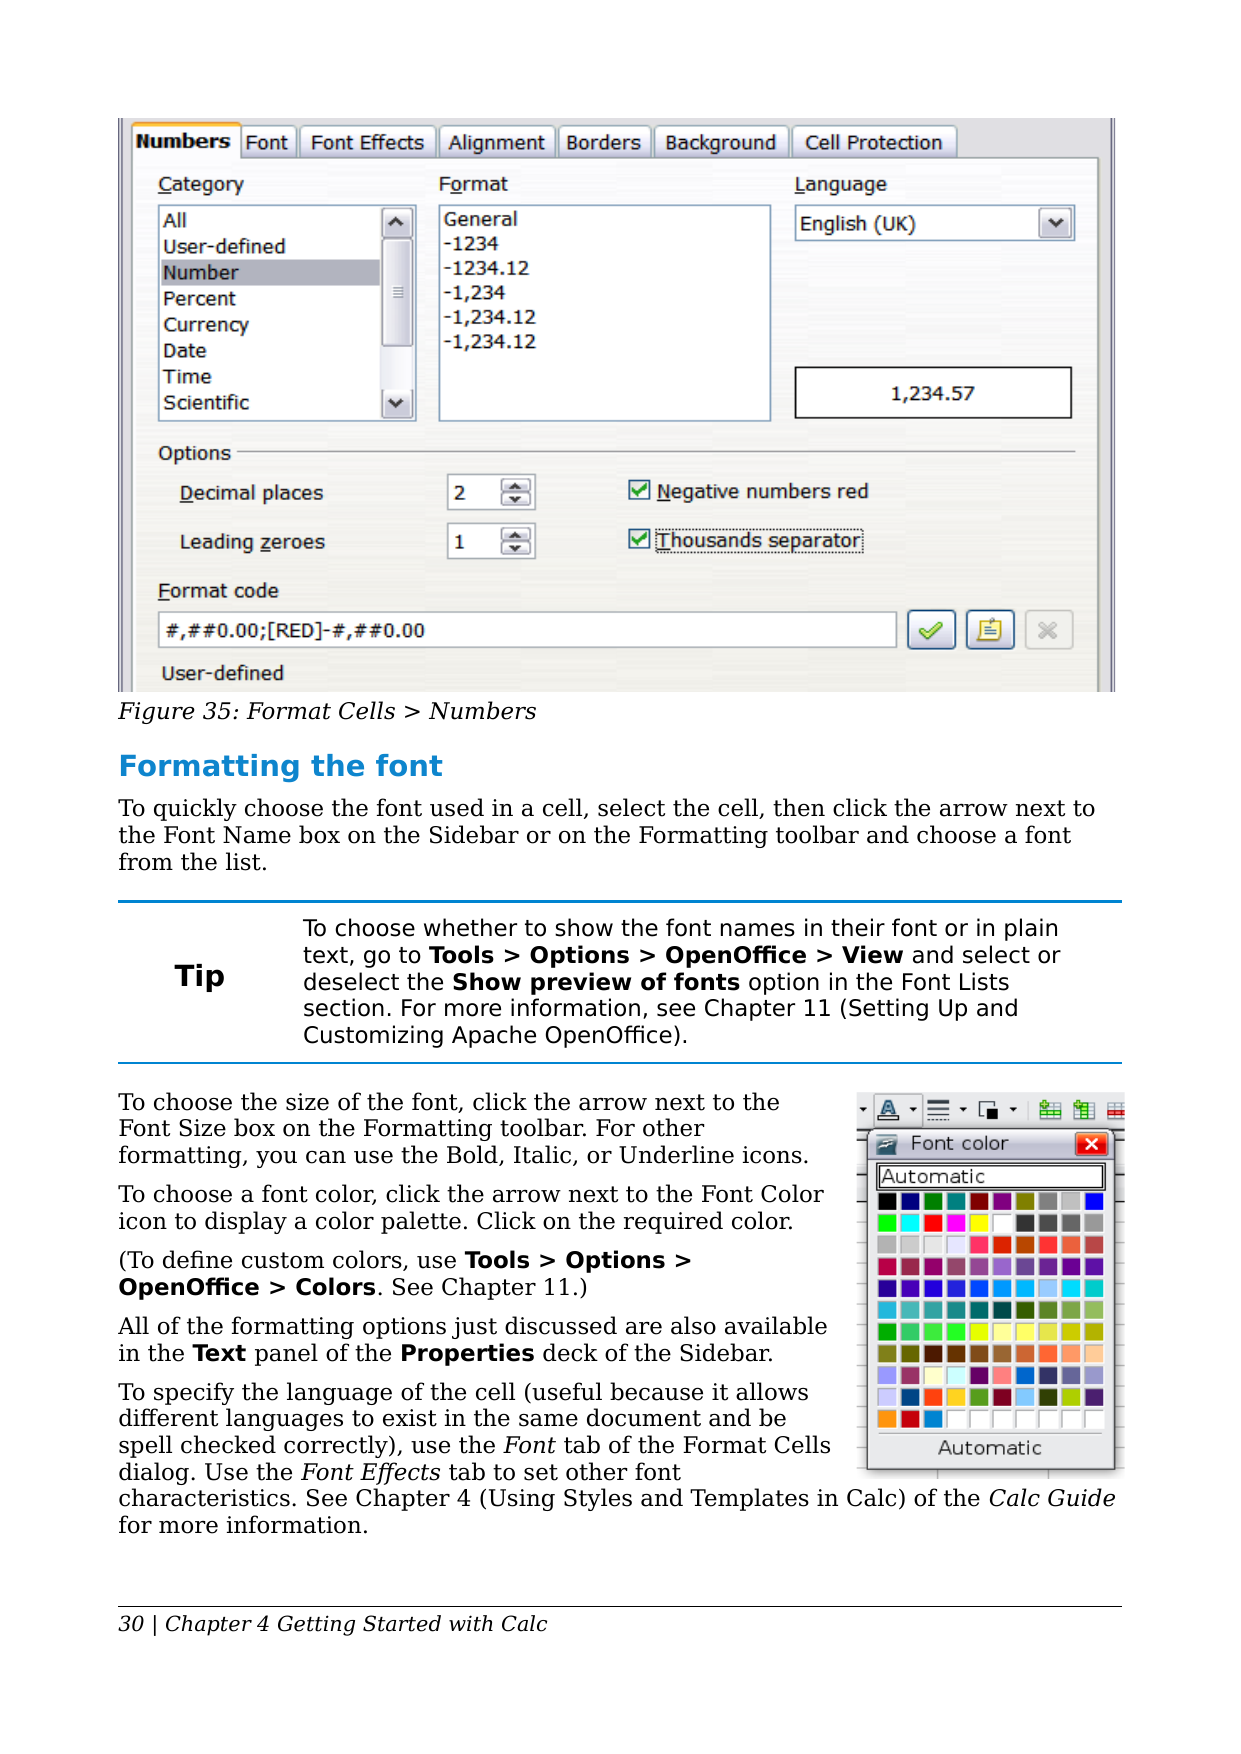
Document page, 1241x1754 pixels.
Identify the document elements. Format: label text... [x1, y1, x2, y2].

text To choose the size of the font, click the arrow next to the Font Size box on the Formatting toolbar. For other formatting, you can use the Bold, Italic, or Underline icons. [118, 1089, 1122, 1169]
table_header Tip [118, 903, 281, 1062]
text All of the formatting options just discussed are also available in the Text panel of the Properties deck of the Sidebar. [118, 1313, 856, 1366]
table_header To choose whether to show the font names in their font or in plain text, go to Tools > Options > OpenOffice > View and select or deselect the Show preview of fonts option in the Font Lists section. For more information, see Chapter 11 (Setting Up and Customizing Apache OpenOffice). [281, 903, 1122, 1062]
text To specify the language of the cell (useful because it allows different languages to exist in the same document and be spell checked correctly), use the Font tab of the Format Cells dialog. Use the Font Effects tab to set other font characteristics. See Chapter 4 (Using Styles and Templates in Calc) of the Calc Guide for more information. [118, 1379, 1122, 1539]
text To quickly choose the font used in a cell, select the cell, then click the arrow next to the Font Name box on the Sidebar or on the Formatting toolbar and choose a font from the list. [118, 795, 1122, 875]
picture [118, 118, 1116, 692]
text (To define custom colors, use Tools > Options > OpenOffice > Colors. See Chapter 11.) [118, 1247, 856, 1301]
picture [856, 1091, 1125, 1479]
text To choose a font color, click the arrow next to the Font Color icon to display a color palette. Click on the required color. [118, 1181, 856, 1235]
subtitle Formatting the font [118, 749, 1122, 783]
text Figure : Format Cells > Numbers [118, 698, 1115, 725]
